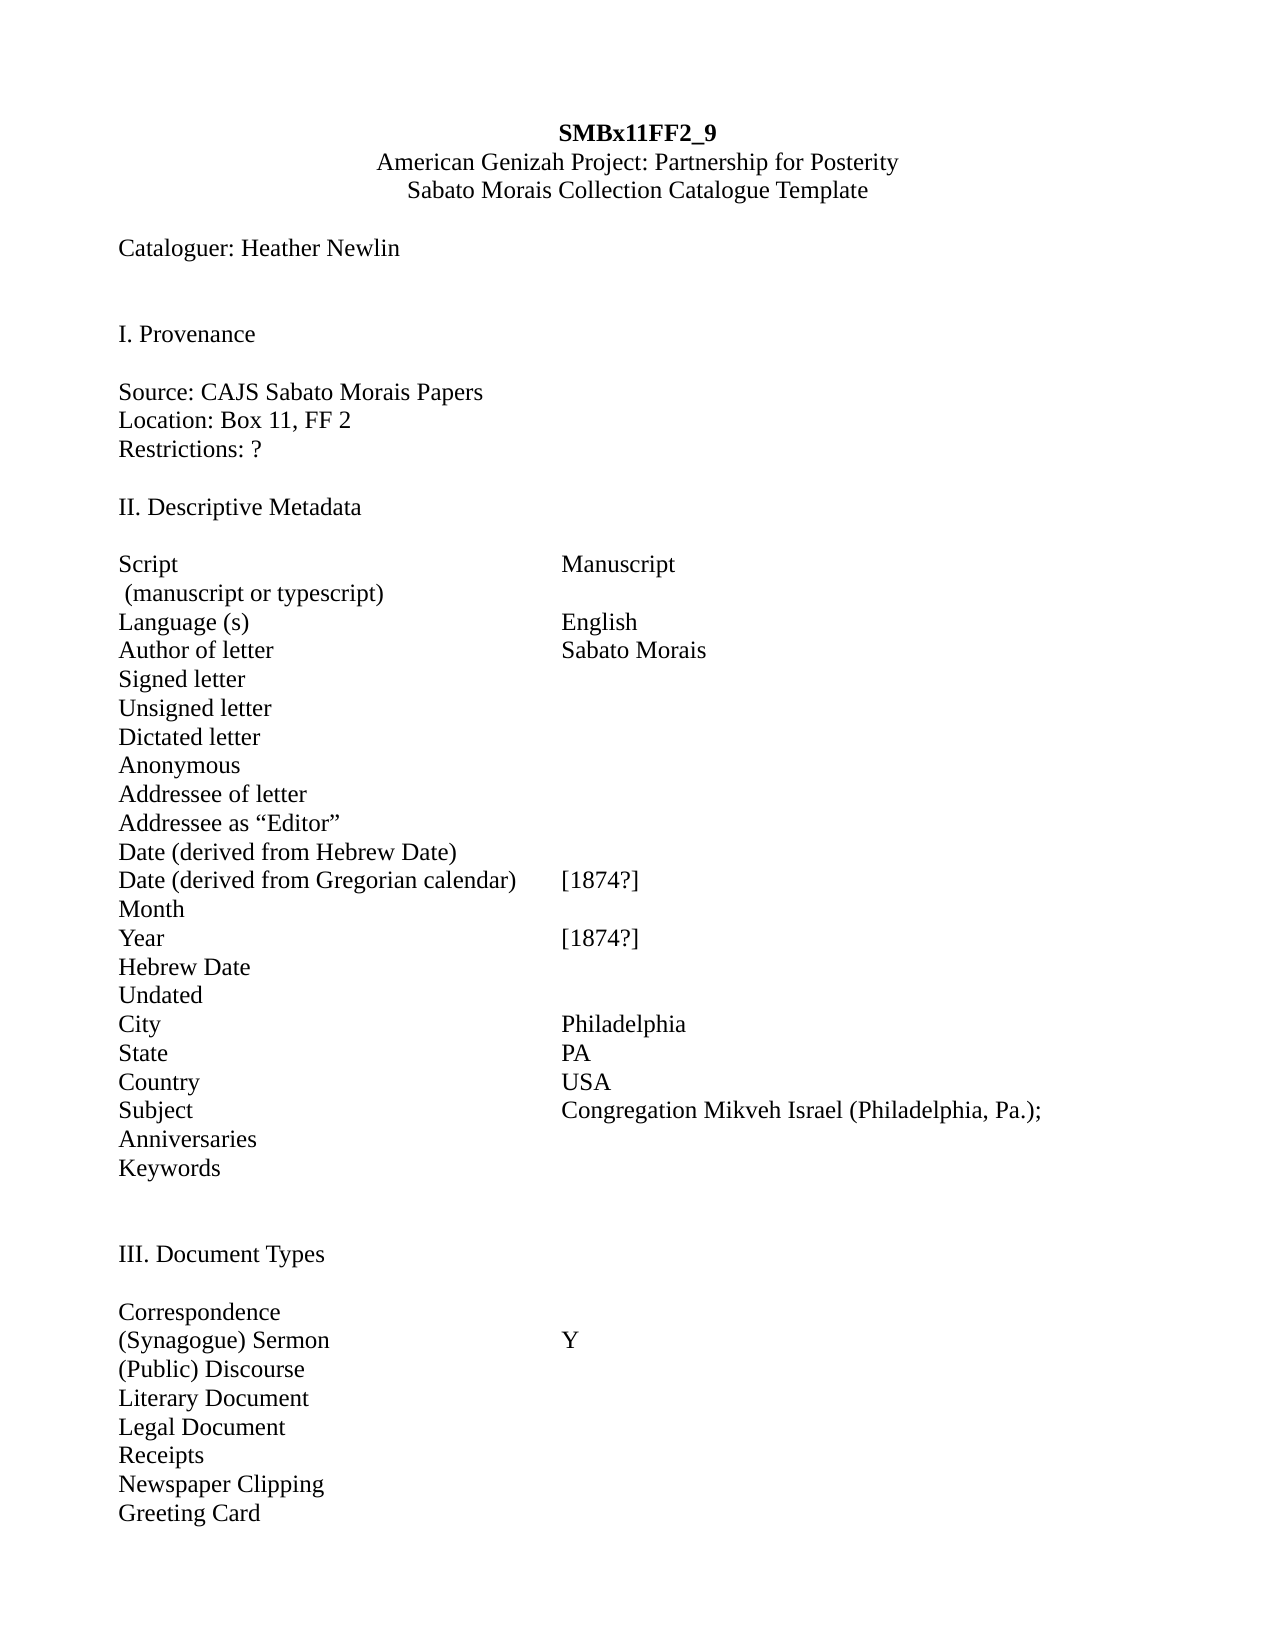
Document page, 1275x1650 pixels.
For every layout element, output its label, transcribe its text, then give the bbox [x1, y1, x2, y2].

text State PA [118, 1038, 1157, 1067]
text Greeting Card [118, 1498, 1157, 1527]
text Location: Box 11, FF 2 [118, 406, 1157, 434]
text (Synagogue) Sermon Y [118, 1326, 1157, 1354]
text Date (derived from Gregorian calendar) [1874?] [118, 866, 1157, 894]
text Date (derived from Hebrew Date) [118, 837, 1157, 866]
text Unsigned letter [118, 693, 1157, 722]
text Legal Document [118, 1412, 1157, 1441]
text I. Provenance [118, 319, 1157, 348]
text Newspaper Clipping [118, 1469, 1157, 1498]
text III. Document Types [118, 1239, 1157, 1268]
text Correspondence [118, 1297, 1157, 1326]
text Language (s) English [118, 607, 1157, 636]
text II. Descriptive Metadata [118, 492, 1157, 521]
text Cataloguer: Heather Newlin [118, 233, 1157, 262]
text City Philadelphia [118, 1009, 1157, 1038]
text Keywords [118, 1153, 1157, 1182]
text Year [1874?] [118, 923, 1157, 952]
text Undated [118, 981, 1157, 1009]
text Anonymous [118, 751, 1157, 779]
text Hebrew Date [118, 952, 1157, 981]
text (Public) Discourse [118, 1354, 1157, 1383]
text Sabato Morais Collection Catalogue Template [118, 176, 1157, 204]
text Dictated letter [118, 722, 1157, 751]
text Country USA [118, 1067, 1157, 1096]
text (manuscript or typescript) [118, 578, 1157, 607]
text Literary Document [118, 1383, 1157, 1412]
text Receipts [118, 1441, 1157, 1469]
text American Genizah Project: Partnership for Posterity [118, 147, 1157, 176]
text Addressee of letter [118, 779, 1157, 808]
text Month [118, 894, 1157, 923]
text SMBx11FF2_9 [118, 118, 1157, 147]
text Addressee as “Editor” [118, 808, 1157, 837]
text Source: CAJS Sabato Morais Papers [118, 377, 1157, 406]
text Signed letter [118, 664, 1157, 693]
text Script Manuscript [118, 549, 1157, 578]
text Restrictions: ? [118, 434, 1157, 463]
text Author of letter Sabato Morais [118, 636, 1157, 664]
text Subject Congregation Mikveh Israel (Philadelphia, Pa.); Anniversaries [118, 1096, 1157, 1153]
